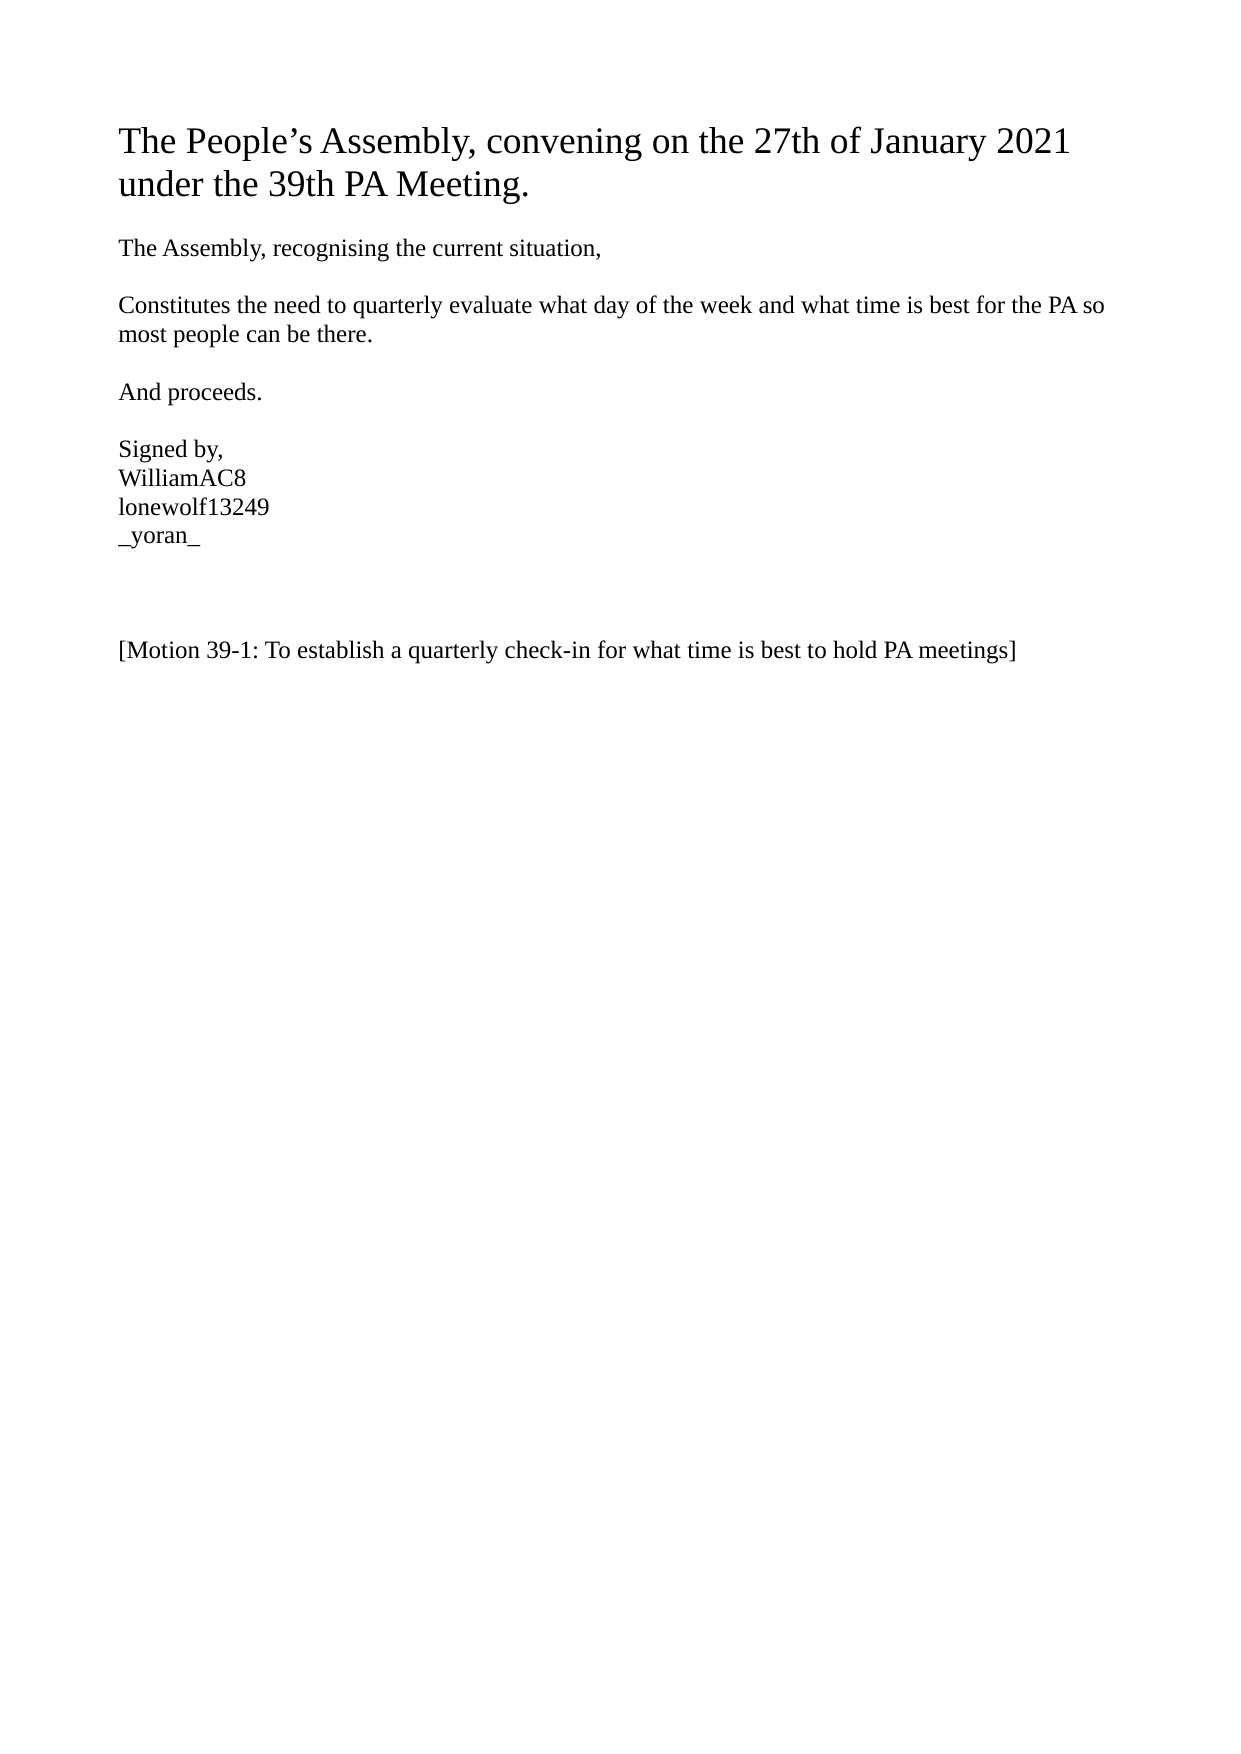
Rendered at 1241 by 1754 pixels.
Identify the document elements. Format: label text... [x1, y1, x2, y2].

text [Motion 39-1: To establish a quarterly check-in for what time is best to hold PA meetings] [118, 636, 1122, 664]
text WilliamAC8 [118, 463, 1122, 492]
text Constitutes the need to quarterly evaluate what day of the week and what time is best for the PA so most people can be there. [118, 291, 1122, 348]
text lonewolf13249 [118, 492, 1122, 521]
text The People’s Assembly, convening on the 27th of January 2021 under the 39th PA Meeting. [118, 118, 1122, 204]
text Signed by, [118, 434, 1122, 463]
text _yoran_ [118, 521, 1122, 549]
text The Assembly, recognising the current situation, [118, 233, 1122, 262]
text And proceeds. [118, 377, 1122, 406]
